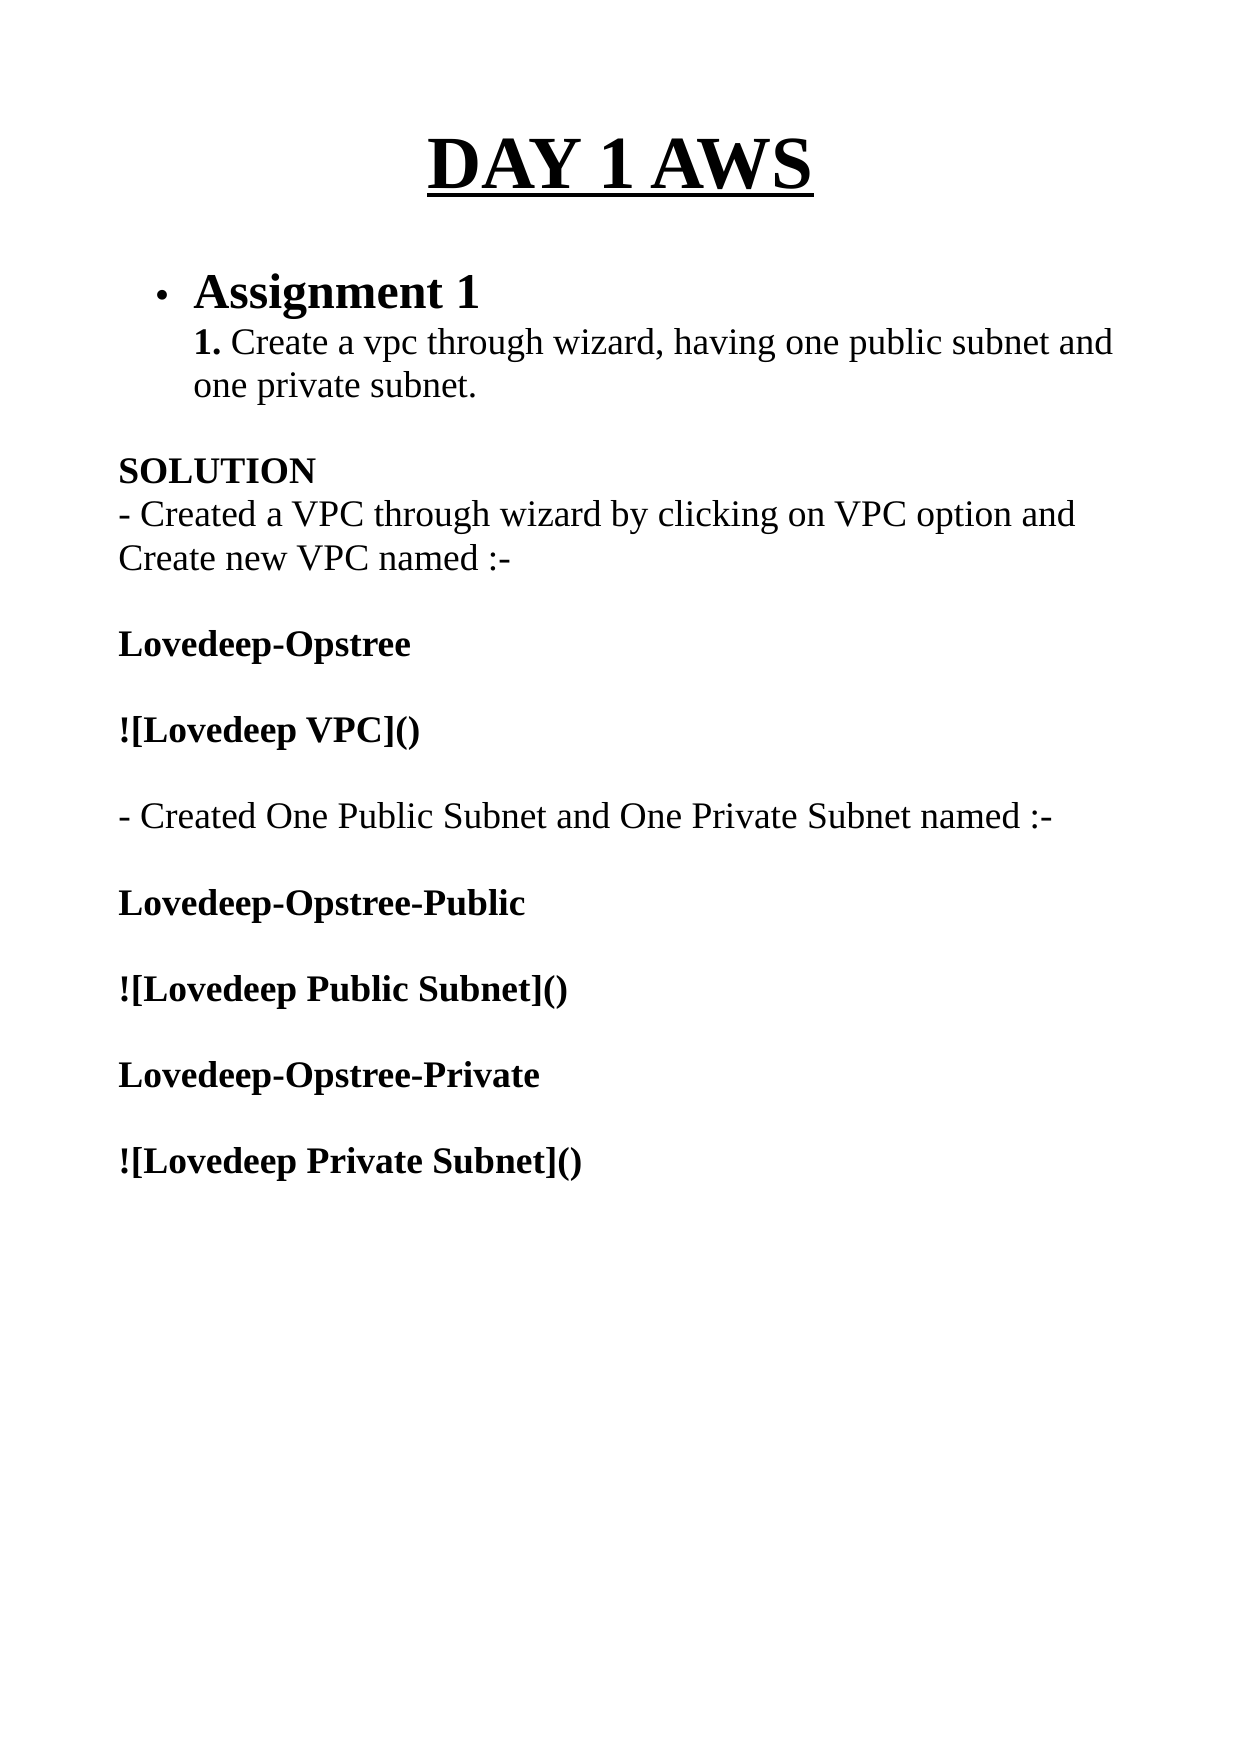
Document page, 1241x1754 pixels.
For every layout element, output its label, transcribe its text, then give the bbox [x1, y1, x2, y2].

text DAY 1 AWS [118, 118, 1122, 204]
text ![Lovedeep Public Subnet]() [118, 966, 1122, 1009]
text ![Lovedeep Private Subnet]() [118, 1139, 1122, 1182]
text - Created a VPC through wizard by clicking on VPC option and Create new VPC named :- [118, 492, 1122, 578]
list 1. Create a vpc through wizard, having one public subnet and one private subnet. [156, 319, 1122, 406]
text Lovedeep-Opstree-Public [118, 880, 1122, 923]
text - Created One Public Subnet and One Private Subnet named :- [118, 794, 1122, 837]
text ![Lovedeep VPC]() [118, 707, 1122, 751]
list Assignment 1 [156, 262, 1122, 319]
text SOLUTION [118, 449, 1122, 492]
text Lovedeep-Opstree [118, 621, 1122, 664]
text Lovedeep-Opstree-Private [118, 1052, 1122, 1096]
